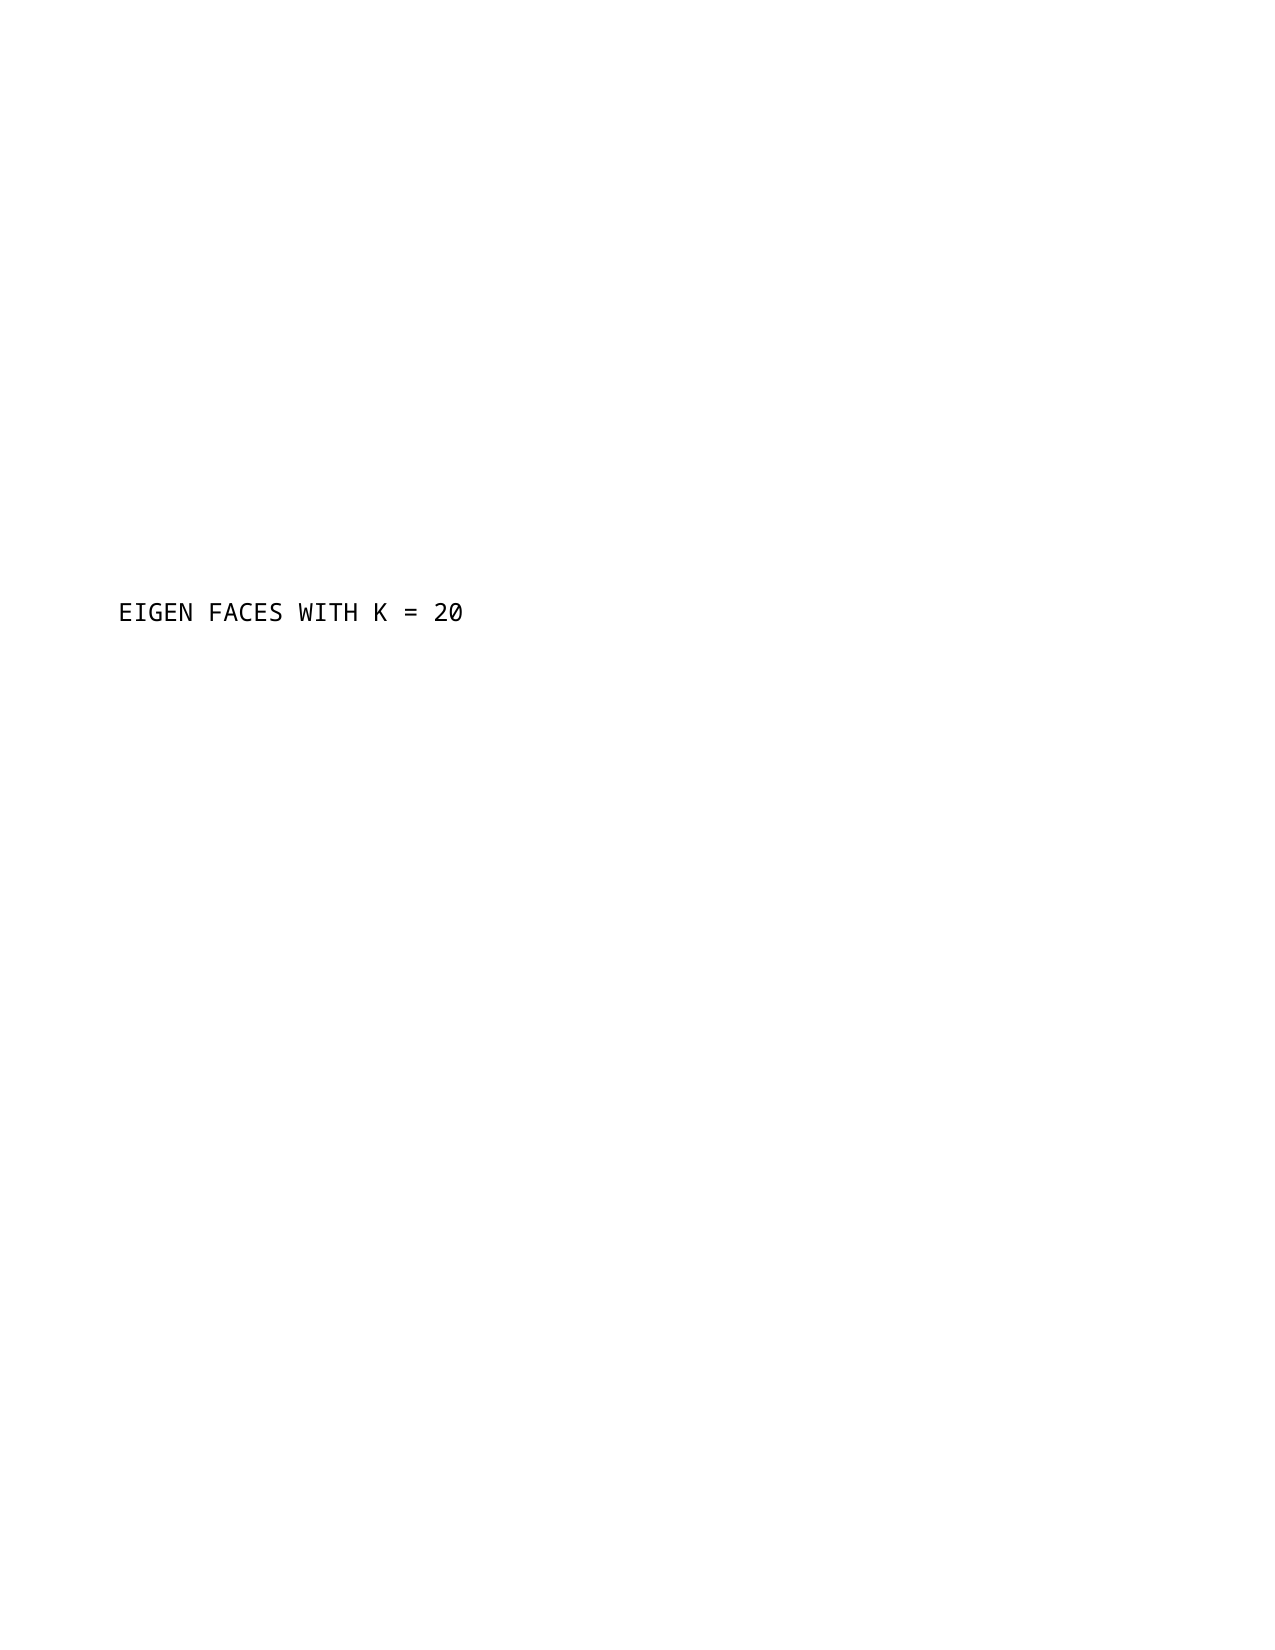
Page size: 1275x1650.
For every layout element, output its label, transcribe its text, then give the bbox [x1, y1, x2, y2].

text EIGEN FACES WITH K = 20 [118, 595, 1157, 629]
